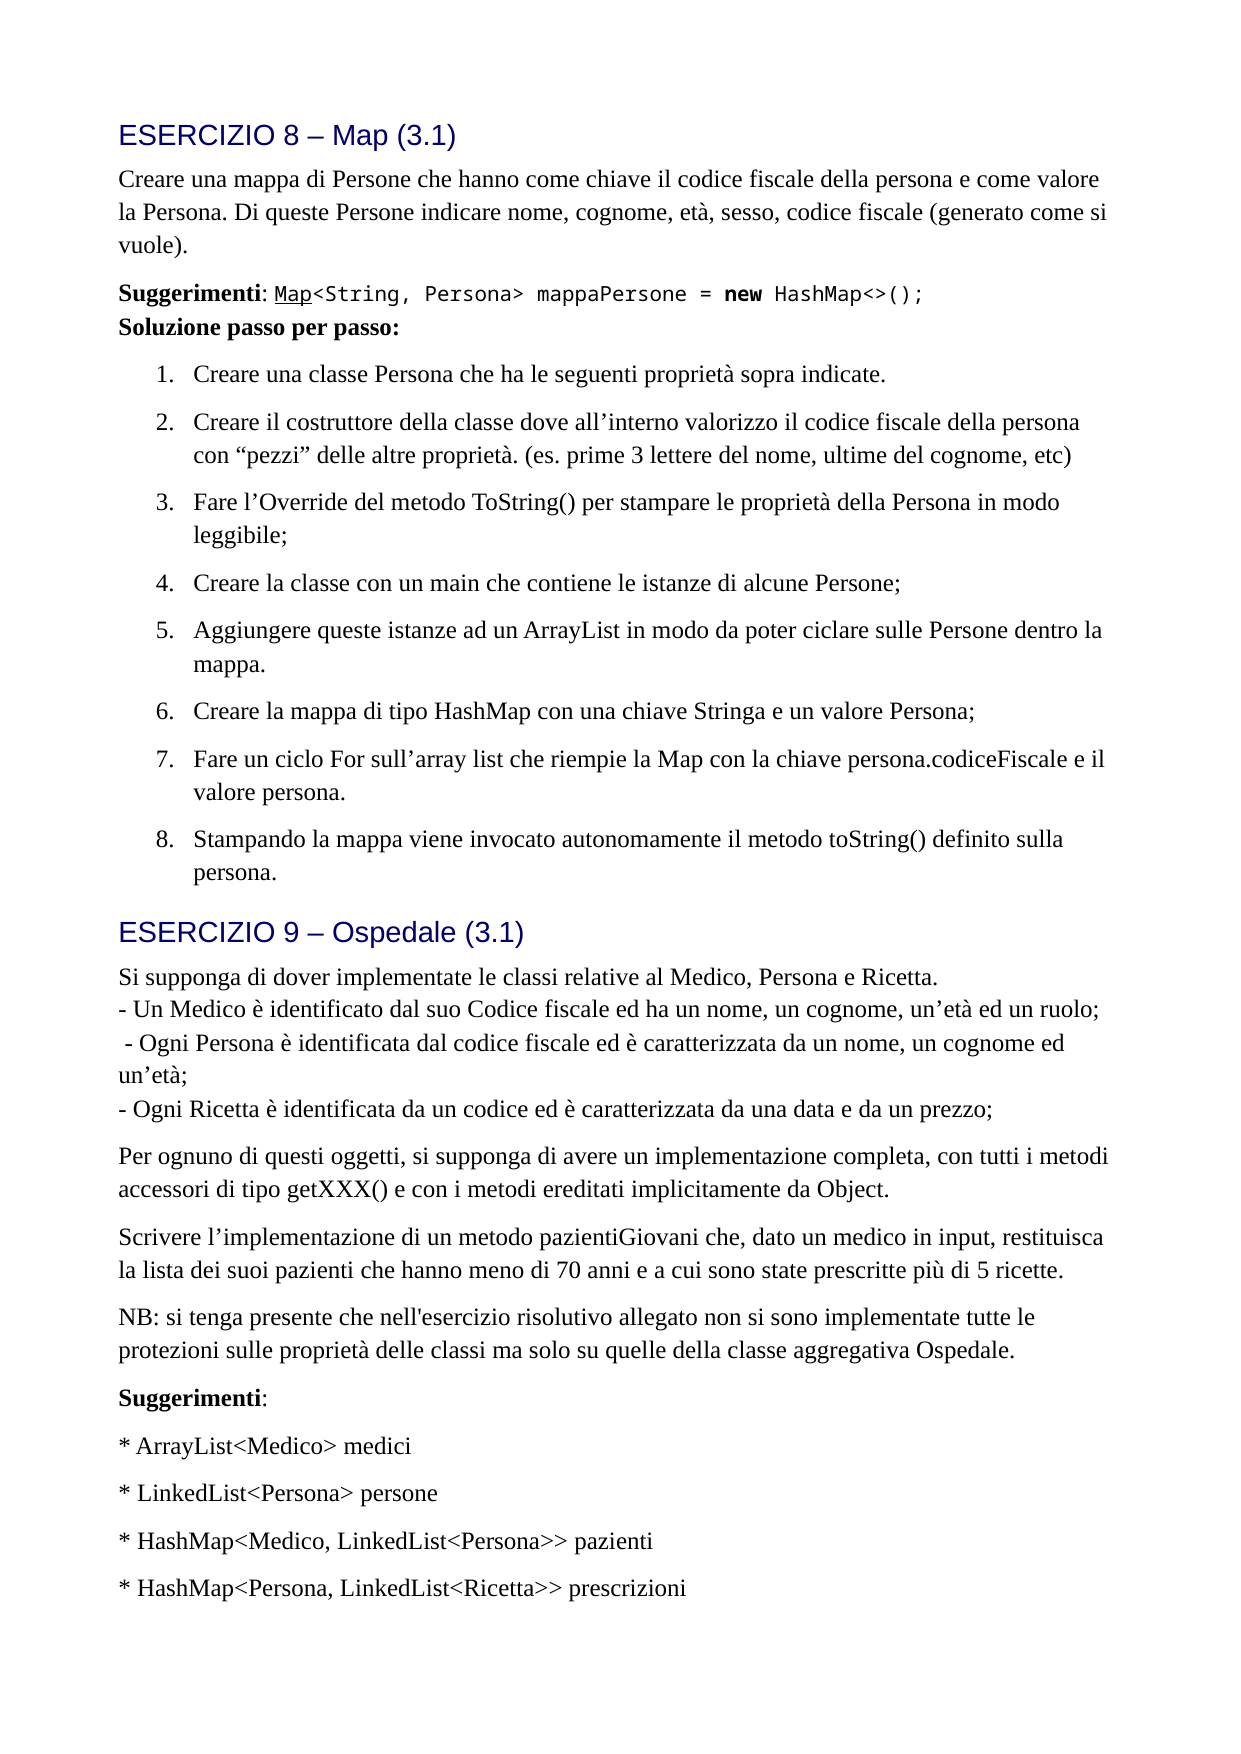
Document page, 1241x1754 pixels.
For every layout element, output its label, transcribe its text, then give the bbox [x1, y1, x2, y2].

list Creare la classe con un main che contiene le istanze di alcune Persone; [156, 568, 1122, 597]
list Creare il costruttore della classe dove all’interno valorizzo il codice fiscale della persona con “pezzi” delle altre proprietà. (es. prime 3 lettere del nome, ultime del cognome, etc) [156, 407, 1122, 468]
text Suggerimenti: [118, 1383, 1122, 1412]
text Scrivere l’implementazione di un metodo pazientiGiovani che, dato un medico in input, restituisca la lista dei suoi pazienti che hanno meno di 70 anni e a cui sono state prescritte più di 5 ricette. [118, 1222, 1122, 1284]
list Creare una classe Persona che ha le seguenti proprietà sopra indicate. [156, 359, 1122, 388]
text Suggerimenti: Map<String, Persona> mappaPersone = new HashMap<>(); Soluzione passo per passo: [118, 278, 1122, 340]
text Si supponga di dover implementate le classi relative al Medico, Persona e Ricetta. - Un Medico è identificato dal suo Codice fiscale ed ha un nome, un cognome, un’età ed un ruolo; - Ogni Persona è identificata dal codice fiscale ed è caratterizzata da un nome, un cognome ed un’età; - Ogni Ricetta è identificata da un codice ed è caratterizzata da una data e da un prezzo; [118, 962, 1122, 1122]
subtitle ESERCIZIO 8 – Map (3.1) [118, 118, 1122, 152]
list Fare un ciclo For sull’array list che riempie la Map con la chiave persona.codiceFiscale e il valore persona. [156, 744, 1122, 806]
subtitle ESERCIZIO 9 – Ospedale (3.1) [118, 916, 1122, 949]
text Creare una mappa di Persone che hanno come chiave il codice fiscale della persona e come valore la Persona. Di queste Persone indicare nome, cognome, età, sesso, codice fiscale (generato come si vuole). [118, 164, 1122, 259]
list Fare l’Override del metodo ToString() per stampare le proprietà della Persona in modo leggibile; [156, 487, 1122, 549]
text * HashMap<Persona, LinkedList<Ricetta>> prescrizioni [118, 1573, 1122, 1602]
list Aggiungere queste istanze ad un ArrayList in modo da poter ciclare sulle Persone dentro la mappa. [156, 616, 1122, 677]
text NB: si tenga presente che nell'esercizio risolutivo allegato non si sono implementate tutte le protezioni sulle proprietà delle classi ma solo su quelle della classe aggregativa Ospedale. [118, 1302, 1122, 1364]
text * HashMap<Medico, LinkedList<Persona>> pazienti [118, 1526, 1122, 1555]
text * ArrayList<Medico> medici [118, 1431, 1122, 1459]
list Stampando la mappa viene invocato autonomamente il metodo toString() definito sulla persona. [156, 824, 1122, 886]
list Creare la mappa di tipo HashMap con una chiave Stringa e un valore Persona; [156, 696, 1122, 725]
text Per ognuno di questi oggetti, si supponga di avere un implementazione completa, con tutti i metodi accessori di tipo getXXX() e con i metodi ereditati implicitamente da Object. [118, 1141, 1122, 1203]
text * LinkedList<Persona> persone [118, 1478, 1122, 1507]
